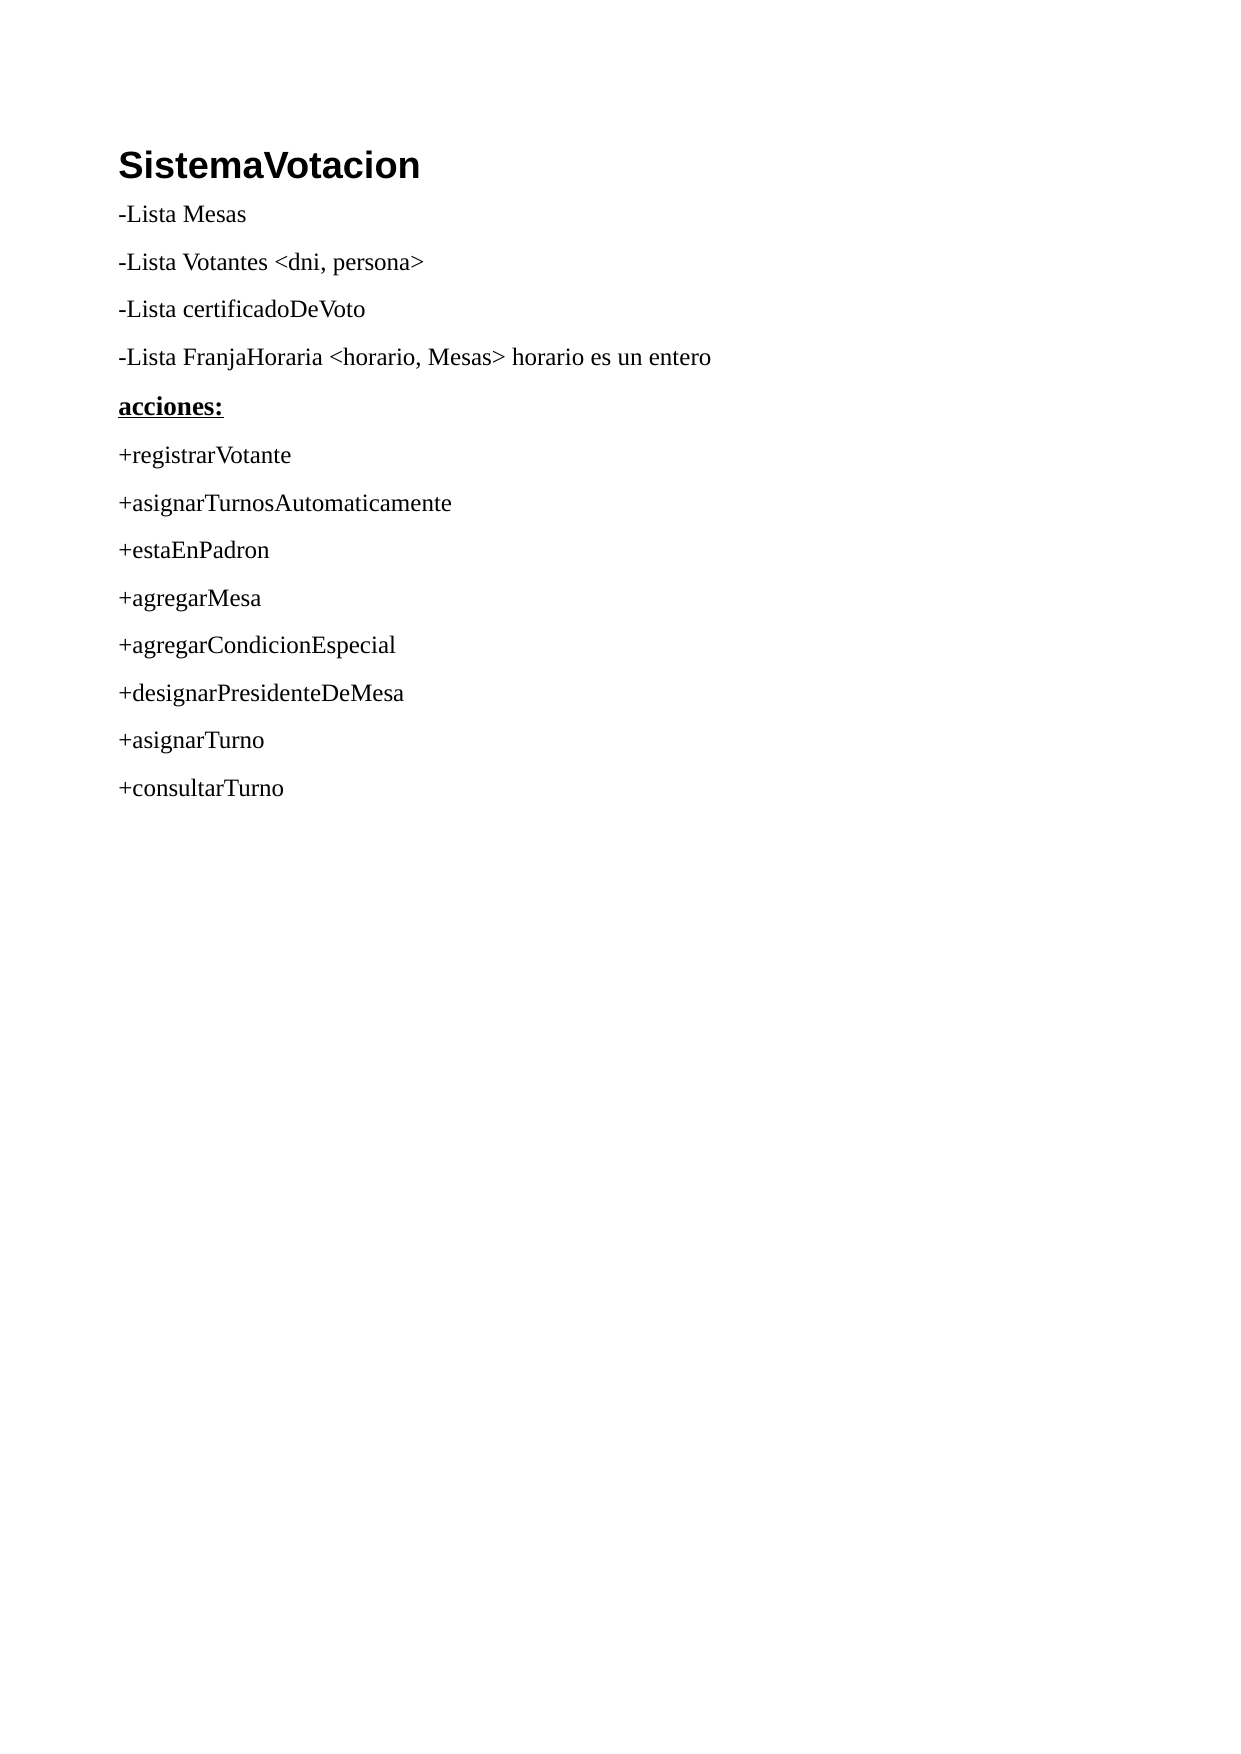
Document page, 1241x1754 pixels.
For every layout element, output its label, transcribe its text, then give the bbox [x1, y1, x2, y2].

text +asignarTurno [118, 726, 1122, 754]
text +consultarTurno [118, 773, 1122, 802]
text -Lista Mesas [118, 199, 1122, 228]
text -Lista Votantes <dni, persona> [118, 247, 1122, 276]
text -Lista FranjaHoraria <horario, Mesas> horario es un entero [118, 342, 1122, 371]
text +agregarCondicionEspecial [118, 630, 1122, 659]
text +asignarTurnosAutomaticamente [118, 488, 1122, 516]
text +designarPresidenteDeMesa [118, 678, 1122, 707]
text +registrarVotante [118, 440, 1122, 469]
text +agregarMesa [118, 583, 1122, 612]
text -Lista certificadoDeVoto [118, 294, 1122, 323]
subtitle SistemaVotacion [118, 143, 1122, 187]
text acciones: [118, 390, 1122, 421]
text +estaEnPadron [118, 535, 1122, 564]
